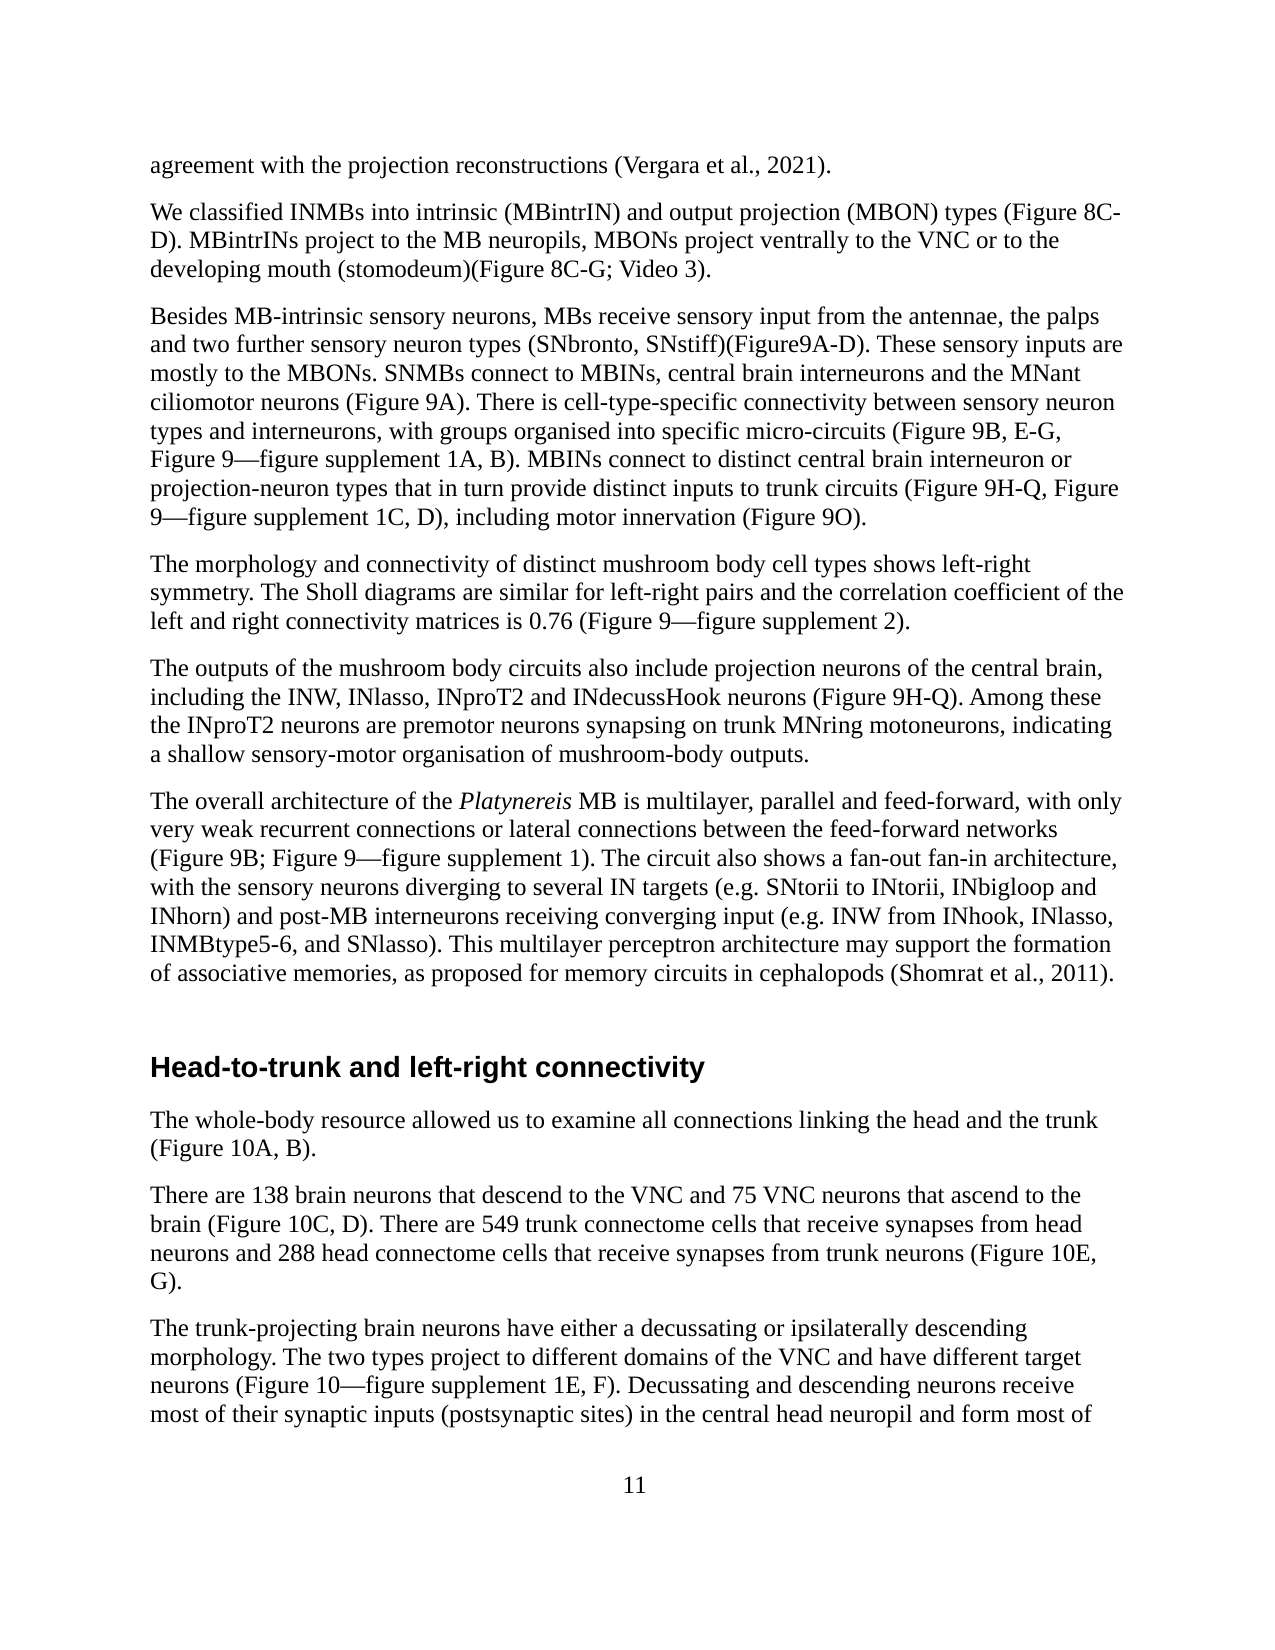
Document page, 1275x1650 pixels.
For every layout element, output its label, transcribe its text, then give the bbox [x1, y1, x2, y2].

text The outputs of the mushroom body circuits also include projection neurons of the central brain, including the INW, INlasso, INproT2 and INdecussHook neurons (Figure 9H-Q). Among these the INproT2 neurons are premotor neurons synapsing on trunk MNring motoneurons, indicating a shallow sensory-motor organisation of mushroom-body outputs. [150, 653, 1125, 768]
text agreement with the projection reconstructions (Vergara et al., 2021). [150, 150, 1125, 179]
text The overall architecture of the Platynereis MB is multilayer, parallel and feed-forward, with only very weak recurrent connections or lateral connections between the feed-forward networks (Figure 9B; Figure 9—figure supplement 1). The circuit also shows a fan-out fan-in architecture, with the sensory neurons diverging to several IN targets (e.g. SNtorii to INtorii, INbigloop and INhorn) and post-MB interneurons receiving converging input (e.g. INW from INhook, INlasso, INMBtype5-6, and SNlasso). This multilayer perceptron architecture may support the formation of associative memories, as proposed for memory circuits in cephalopods (Shomrat et al., 2011). [150, 786, 1125, 987]
text We classified INMBs into intrinsic (MBintrIN) and output projection (MBON) types (Figure 8C-D). MBintrINs project to the MB neuropils, MBONs project ventrally to the VNC or to the developing mouth (stomodeum)(Figure 8C-G; Video 3). [150, 197, 1125, 283]
text The whole-body resource allowed us to examine all connections linking the head and the trunk (Figure 10A, B). [150, 1105, 1125, 1162]
subtitle Head-to-trunk and left-right connectivity [150, 1050, 1125, 1083]
text Besides MB-intrinsic sensory neurons, MBs receive sensory input from the antennae, the palps and two further sensory neuron types (SNbronto, SNstiff)(Figure9A-D). These sensory inputs are mostly to the MBONs. SNMBs connect to MBINs, central brain interneurons and the MNant ciliomotor neurons (Figure 9A). There is cell-type-specific connectivity between sensory neuron types and interneurons, with groups organised into specific micro-circuits (Figure 9B, E-G, Figure 9—figure supplement 1A, B). MBINs connect to distinct central brain interneuron or projection-neuron types that in turn provide distinct inputs to trunk circuits (Figure 9H-Q, Figure 9—figure supplement 1C, D), including motor innervation (Figure 9O). [150, 301, 1125, 531]
text There are 138 brain neurons that descend to the VNC and 75 VNC neurons that ascend to the brain (Figure 10C, D). There are 549 trunk connectome cells that receive synapses from head neurons and 288 head connectome cells that receive synapses from trunk neurons (Figure 10E, G). [150, 1180, 1125, 1295]
text The morphology and connectivity of distinct mushroom body cell types shows left-right symmetry. The Sholl diagrams are similar for left-right pairs and the correlation coefficient of the left and right connectivity matrices is 0.76 (Figure 9—figure supplement 2). [150, 549, 1125, 635]
text The trunk-projecting brain neurons have either a decussating or ipsilaterally descending morphology. The two types project to different domains of the VNC and have different target neurons (Figure 10—figure supplement 1E, F). Decussating and descending neurons receive most of their synaptic inputs (postsynaptic sites) in the central head neuropil and form most of [150, 1313, 1125, 1428]
